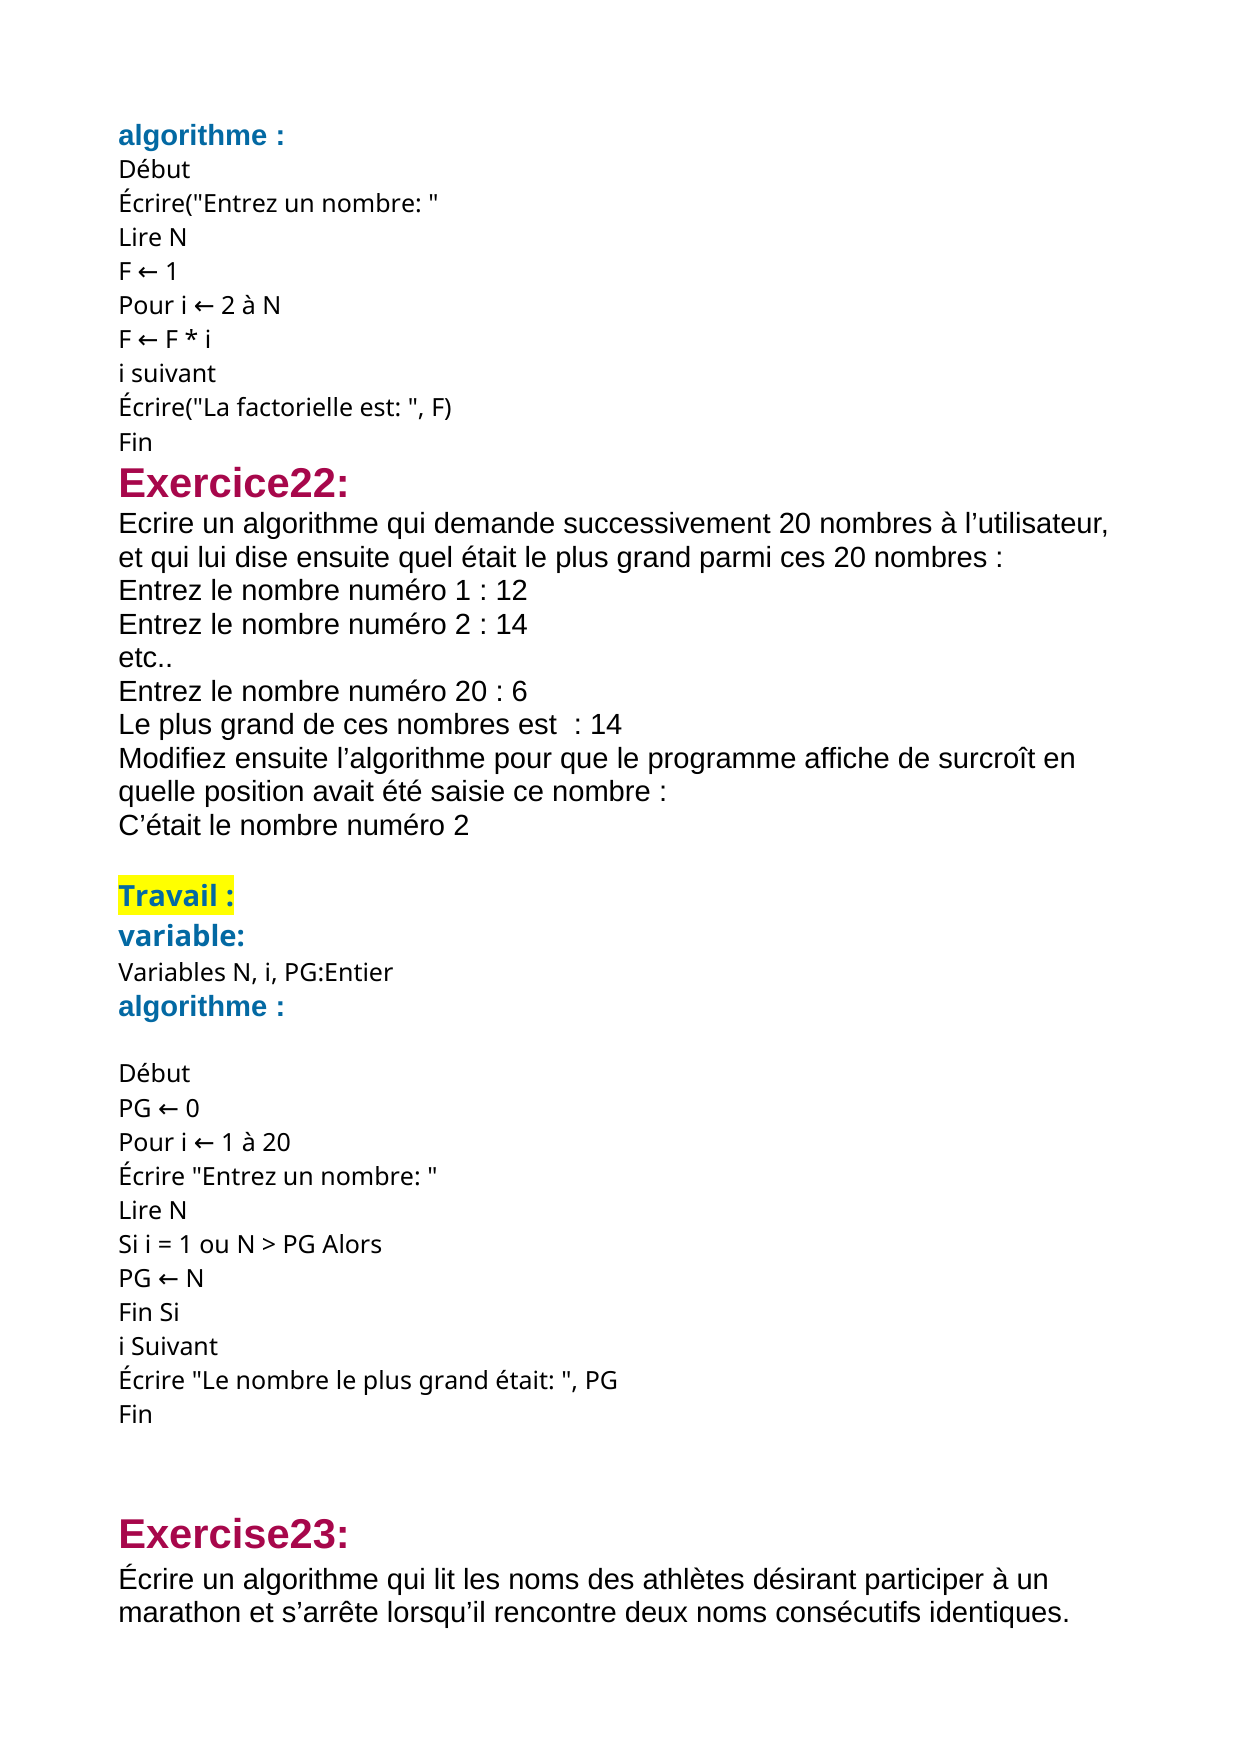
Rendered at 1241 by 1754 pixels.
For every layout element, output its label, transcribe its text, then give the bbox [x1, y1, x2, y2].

text Entrez le nombre numéro 2 : 14 [118, 607, 1122, 640]
text variable: [118, 915, 1122, 954]
text Travail : [118, 875, 1122, 915]
text algorithme : Début Écrire("Entrez un nombre: " Lire N F ← 1 Pour i ← 2 à N F ← F * i i suivant Écrire("La factorielle est: ", F) Fin [118, 118, 1122, 458]
text Variables N, i, PG:Entier [118, 954, 1122, 988]
text Écrire un algorithme qui lit les noms des athlètes désirant participer à un marathon et s’arrête lorsqu’il rencontre deux noms consécutifs identiques. [118, 1562, 1122, 1629]
text Entrez le nombre numéro 1 : 12 [118, 573, 1122, 607]
text C’était le nombre numéro 2 [118, 808, 1122, 842]
text Ecrire un algorithme qui demande successivement 20 nombres à l’utilisateur, et qui lui dise ensuite quel était le plus grand parmi ces 20 nombres : [118, 506, 1122, 573]
text Exercice22: [118, 458, 1122, 506]
text Entrez le nombre numéro 20 : 6 [118, 674, 1122, 707]
text Début PG ← 0 Pour i ← 1 à 20 Écrire "Entrez un nombre: " Lire N Si i = 1 ou N > PG Alors PG ← N Fin Si i Suivant Écrire "Le nombre le plus grand était: ", PG Fin [118, 1022, 1122, 1431]
text Modifiez ensuite l’algorithme pour que le programme affiche de surcroît en quelle position avait été saisie ce nombre : [118, 741, 1122, 808]
text Exercise23: [118, 1510, 1122, 1558]
text etc.. [118, 640, 1122, 674]
text algorithme : [118, 988, 1122, 1022]
text Le plus grand de ces nombres est : 14 [118, 707, 1122, 741]
